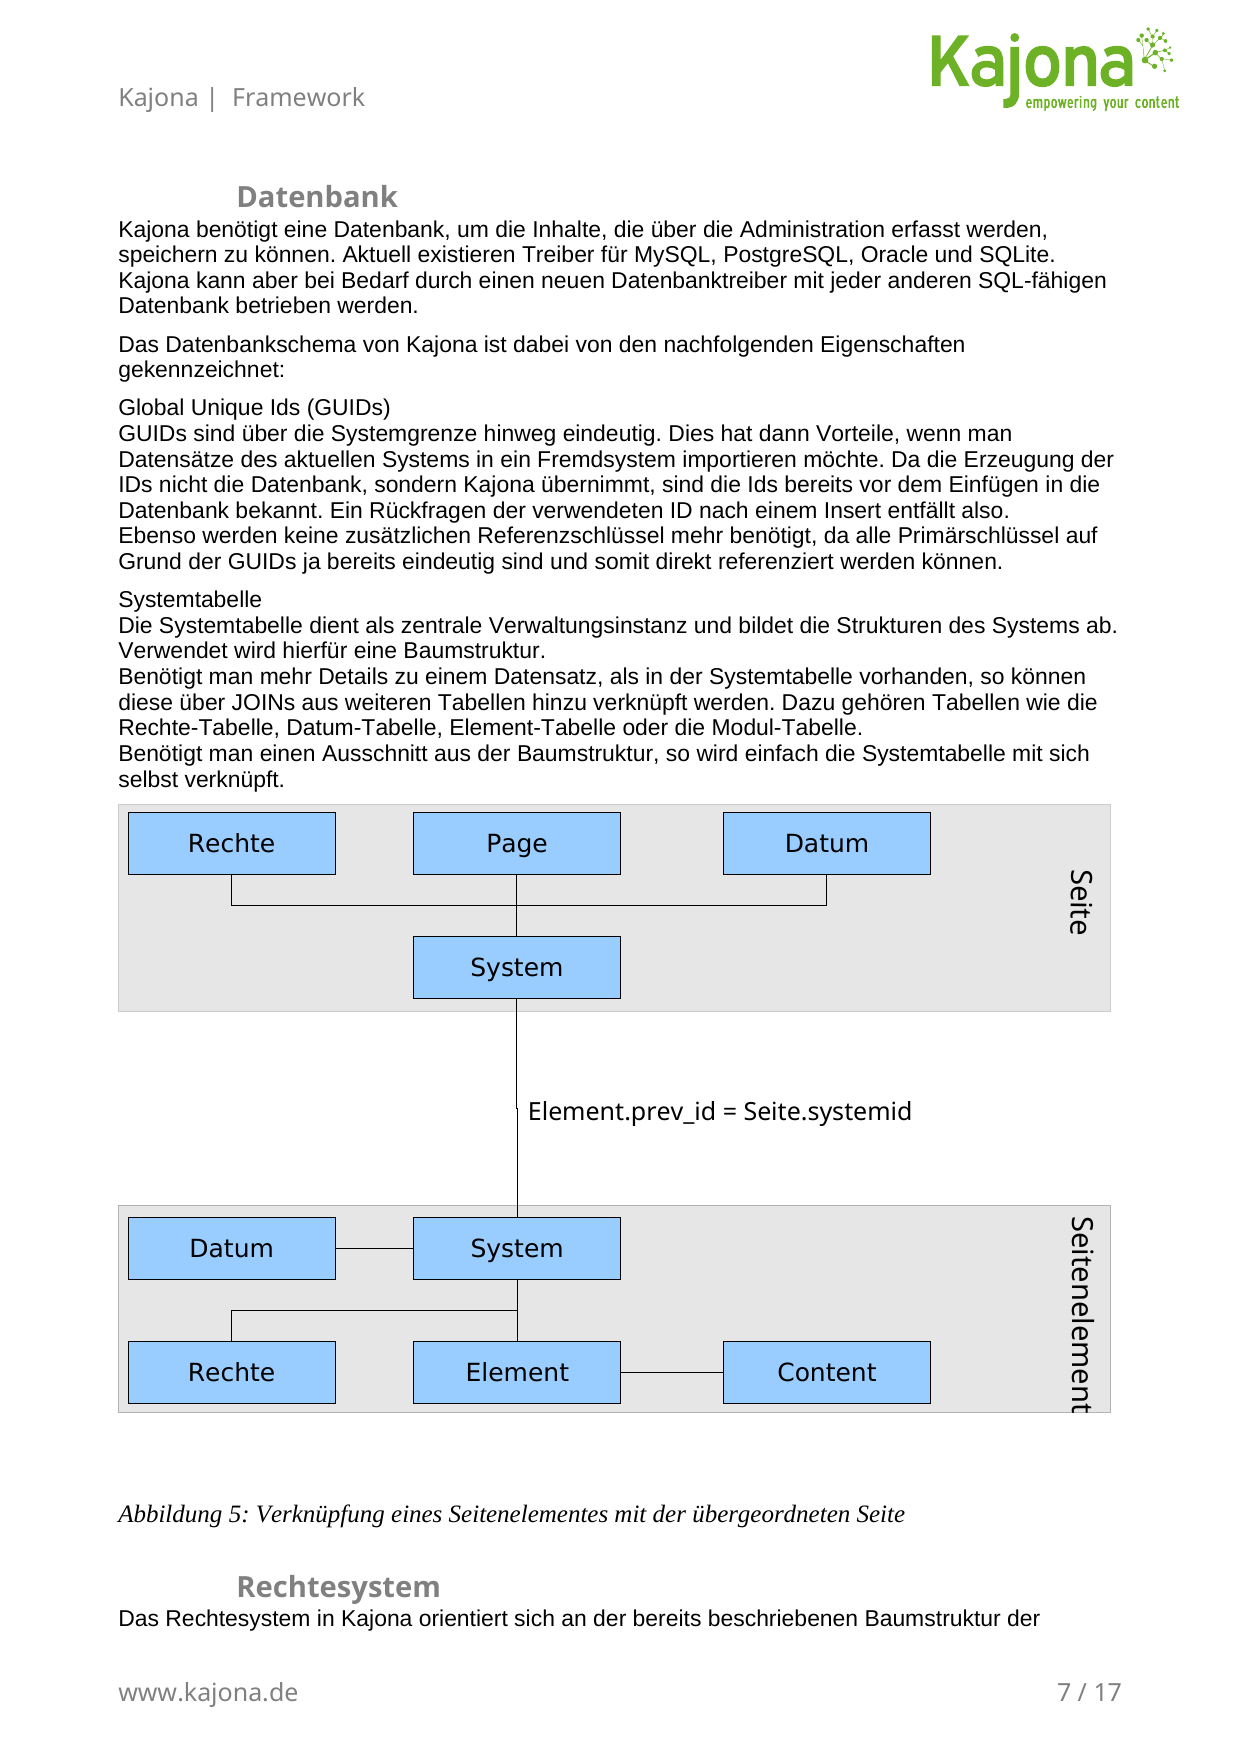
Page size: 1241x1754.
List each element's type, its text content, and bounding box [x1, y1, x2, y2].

text Abbildung 5: Verknüpfung eines Seitenelementes mit der übergeordneten Seite [118, 1413, 1111, 1528]
text Abbildung 5: Verknüpfung eines Seitenelementes mit der übergeordneten Seite [118, 1012, 517, 1205]
subtitle Rechtesystem [118, 1566, 1122, 1606]
text Abbildung 5: Verknüpfung eines Seitenelementes mit der übergeordneten Seite [517, 1012, 1111, 1205]
subtitle Datenbank [118, 177, 1122, 216]
text Systemtabelle Die Systemtabelle dient als zentrale Verwaltungsinstanz und bildet die Strukturen des Systems ab. Verwendet wird hierfür eine Baumstruktur. Benötigt man mehr Details zu einem Datensatz, als in der Systemtabelle vorhanden, so können diese über JOINs aus weiteren Tabellen hinzu verknüpft werden. Dazu gehören Tabellen wie die Rechte-Tabelle, Datum-Tabelle, Element-Tabelle oder die Modul-Tabelle. Benötigt man einen Ausschnitt aus der Baumstruktur, so wird einfach die Systemtabelle mit sich selbst verknüpft. [118, 587, 1122, 792]
text Das Rechtesystem in Kajona orientiert sich an der bereits beschriebenen Baumstruktur der [118, 1606, 1122, 1631]
text Kajona benötigt eine Datenbank, um die Inhalte, die über die Administration erfasst werden, speichern zu können. Aktuell existieren Treiber für MySQL, PostgreSQL, Oracle und SQLite. Kajona kann aber bei Bedarf durch einen neuen Datenbanktreiber mit jeder anderen SQL-fähigen Datenbank betrieben werden. [118, 216, 1122, 319]
text Global Unique Ids (GUIDs) GUIDs sind über die Systemgrenze hinweg eindeutig. Dies hat dann Vorteile, wenn man Datensätze des aktuellen Systems in ein Fremdsystem importieren möchte. Da die Erzeugung der IDs nicht die Datenbank, sondern Kajona übernimmt, sind die Ids bereits vor dem Einfügen in die Datenbank bekannt. Ein Rückfragen der verwendeten ID nach einem Insert entfällt also. Ebenso werden keine zusätzlichen Referenzschlüssel mehr benötigt, da alle Primärschlüssel auf Grund der GUIDs ja bereits eindeutig sind und somit direkt referenziert werden können. [118, 395, 1122, 574]
text Das Datenbankschema von Kajona ist dabei von den nachfolgenden Eigenschaften gekennzeichnet: [118, 331, 1122, 382]
